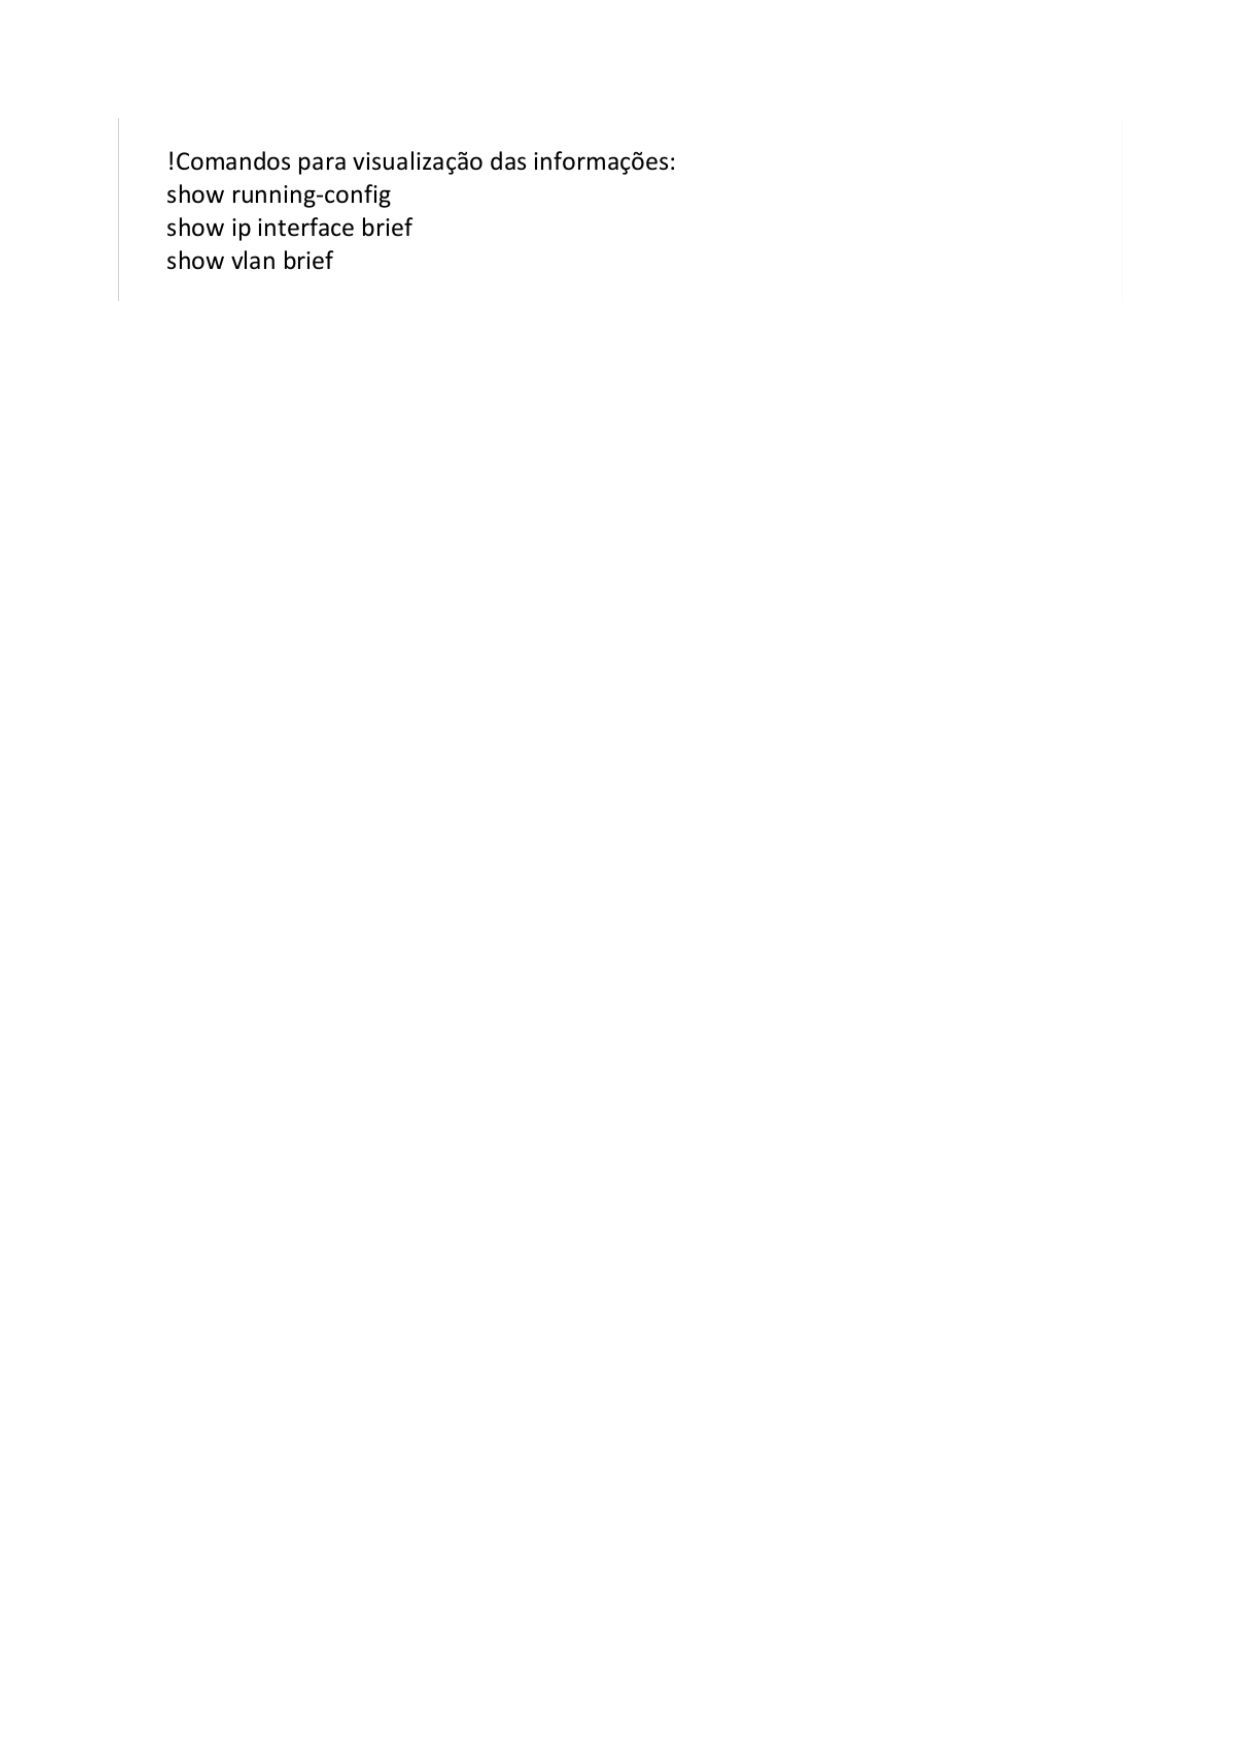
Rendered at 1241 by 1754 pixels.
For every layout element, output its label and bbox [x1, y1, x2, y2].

picture [118, 118, 1123, 301]
